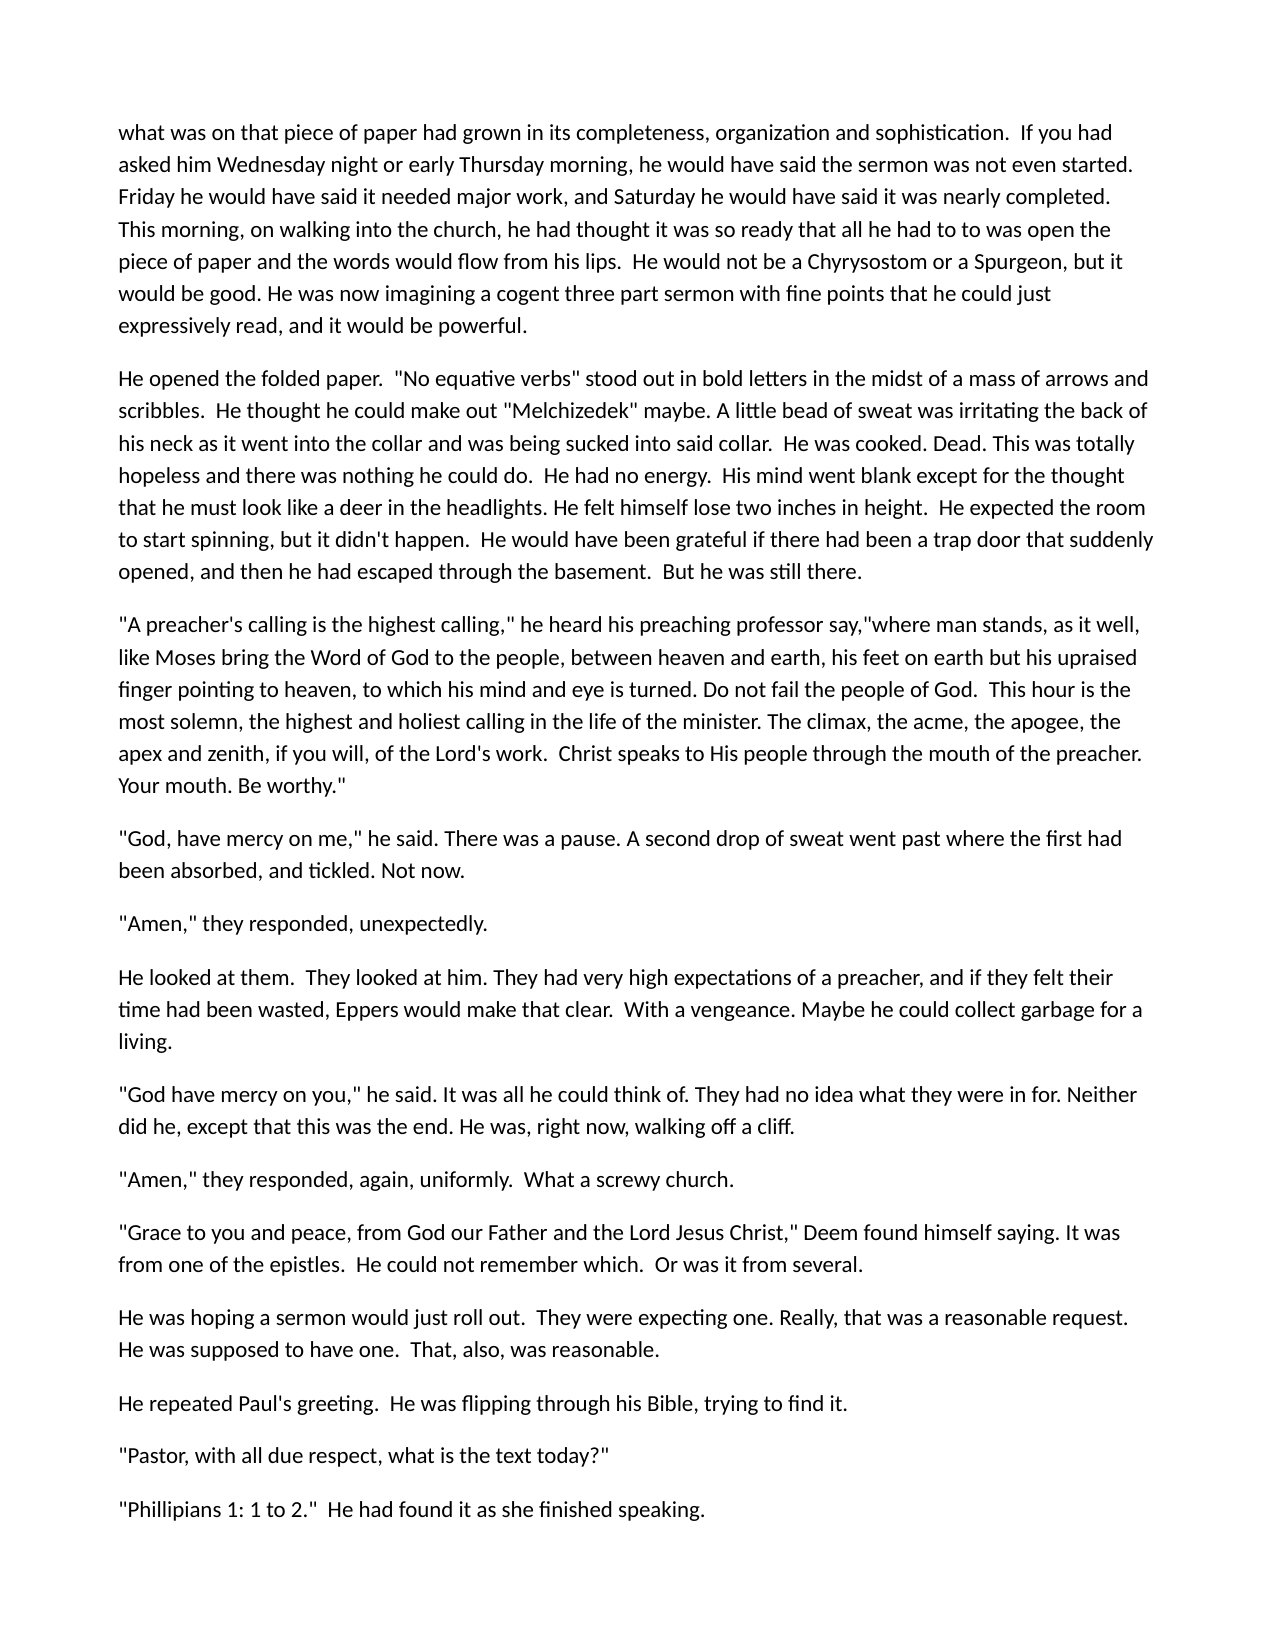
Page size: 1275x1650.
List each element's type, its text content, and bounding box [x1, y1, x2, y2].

text He repeated Paul's greeting. He was flipping through his Bible, trying to find it. [118, 1389, 1157, 1417]
text "Pastor, with all due respect, what is the text today?" [118, 1442, 1157, 1470]
text "God have mercy on you," he said. It was all he could think of. They had no idea what they were in for. Neither did he, except that this was the end. He was, right now, walking off a cliff. [118, 1080, 1157, 1140]
text "Amen," they responded, unexpectedly. [118, 909, 1157, 938]
text He opened the folded paper. "No equative verbs" stood out in bold letters in the midst of a mass of arrows and scribbles. He thought he could make out "Melchizedek" maybe. A little bead of sweat was irritating the back of his neck as it went into the collar and was being sucked into said collar. He was cooked. Dead. This was totally hopeless and there was nothing he could do. He had no energy. His mind went blank except for the thought that he must look like a deer in the headlights. He felt himself lose two inches in height. He expected the room to start spinning, but it didn't happen. He would have been grateful if there had been a trap door that suddenly opened, and then he had escaped through the basement. But he was still there. [118, 364, 1157, 585]
text He looked at them. They looked at him. They had very high expectations of a preacher, and if they felt their time had been wasted, Eppers would make that clear. With a vengeance. Maybe he could collect garbage for a living. [118, 963, 1157, 1055]
text "Phillipians 1: 1 to 2." He had found it as she finished speaking. [118, 1495, 1157, 1523]
text "A preacher's calling is the highest calling," he heard his preaching professor say,"where man stands, as it well, like Moses bring the Word of God to the people, between heaven and earth, his feet on earth but his upraised finger pointing to heaven, to which his mind and eye is turned. Do not fail the people of God. This hour is the most solemn, the highest and holiest calling in the life of the minister. The climax, the acme, the apogee, the apex and zenith, if you will, of the Lord's work. Christ speaks to His people through the mouth of the preacher. Your mouth. Be worthy." [118, 610, 1157, 799]
text what was on that piece of paper had grown in its completeness, organization and sophistication. If you had asked him Wednesday night or early Thursday morning, he would have said the sermon was not even started. Friday he would have said it needed major work, and Saturday he would have said it was nearly completed. This morning, on walking into the church, he had thought it was so ready that all he had to to was open the piece of paper and the words would flow from his lips. He would not be a Chyrysostom or a Spurgeon, but it would be good. He was now imagining a cogent three part sermon with fine points that he could just expressively read, and it would be powerful. [118, 118, 1157, 339]
text "Grace to you and peace, from God our Father and the Lord Jesus Christ," Deem found himself saying. It was from one of the epistles. He could not remember which. Or was it from several. [118, 1218, 1157, 1278]
text "God, have mercy on me," he said. There was a pause. A second drop of sweat went past where the first had been absorbed, and tickled. Not now. [118, 824, 1157, 884]
text "Amen," they responded, again, uniformly. What a screwy church. [118, 1165, 1157, 1193]
text He was hoping a sermon would just roll out. They were expecting one. Really, that was a reasonable request. He was supposed to have one. That, also, was reasonable. [118, 1303, 1157, 1364]
